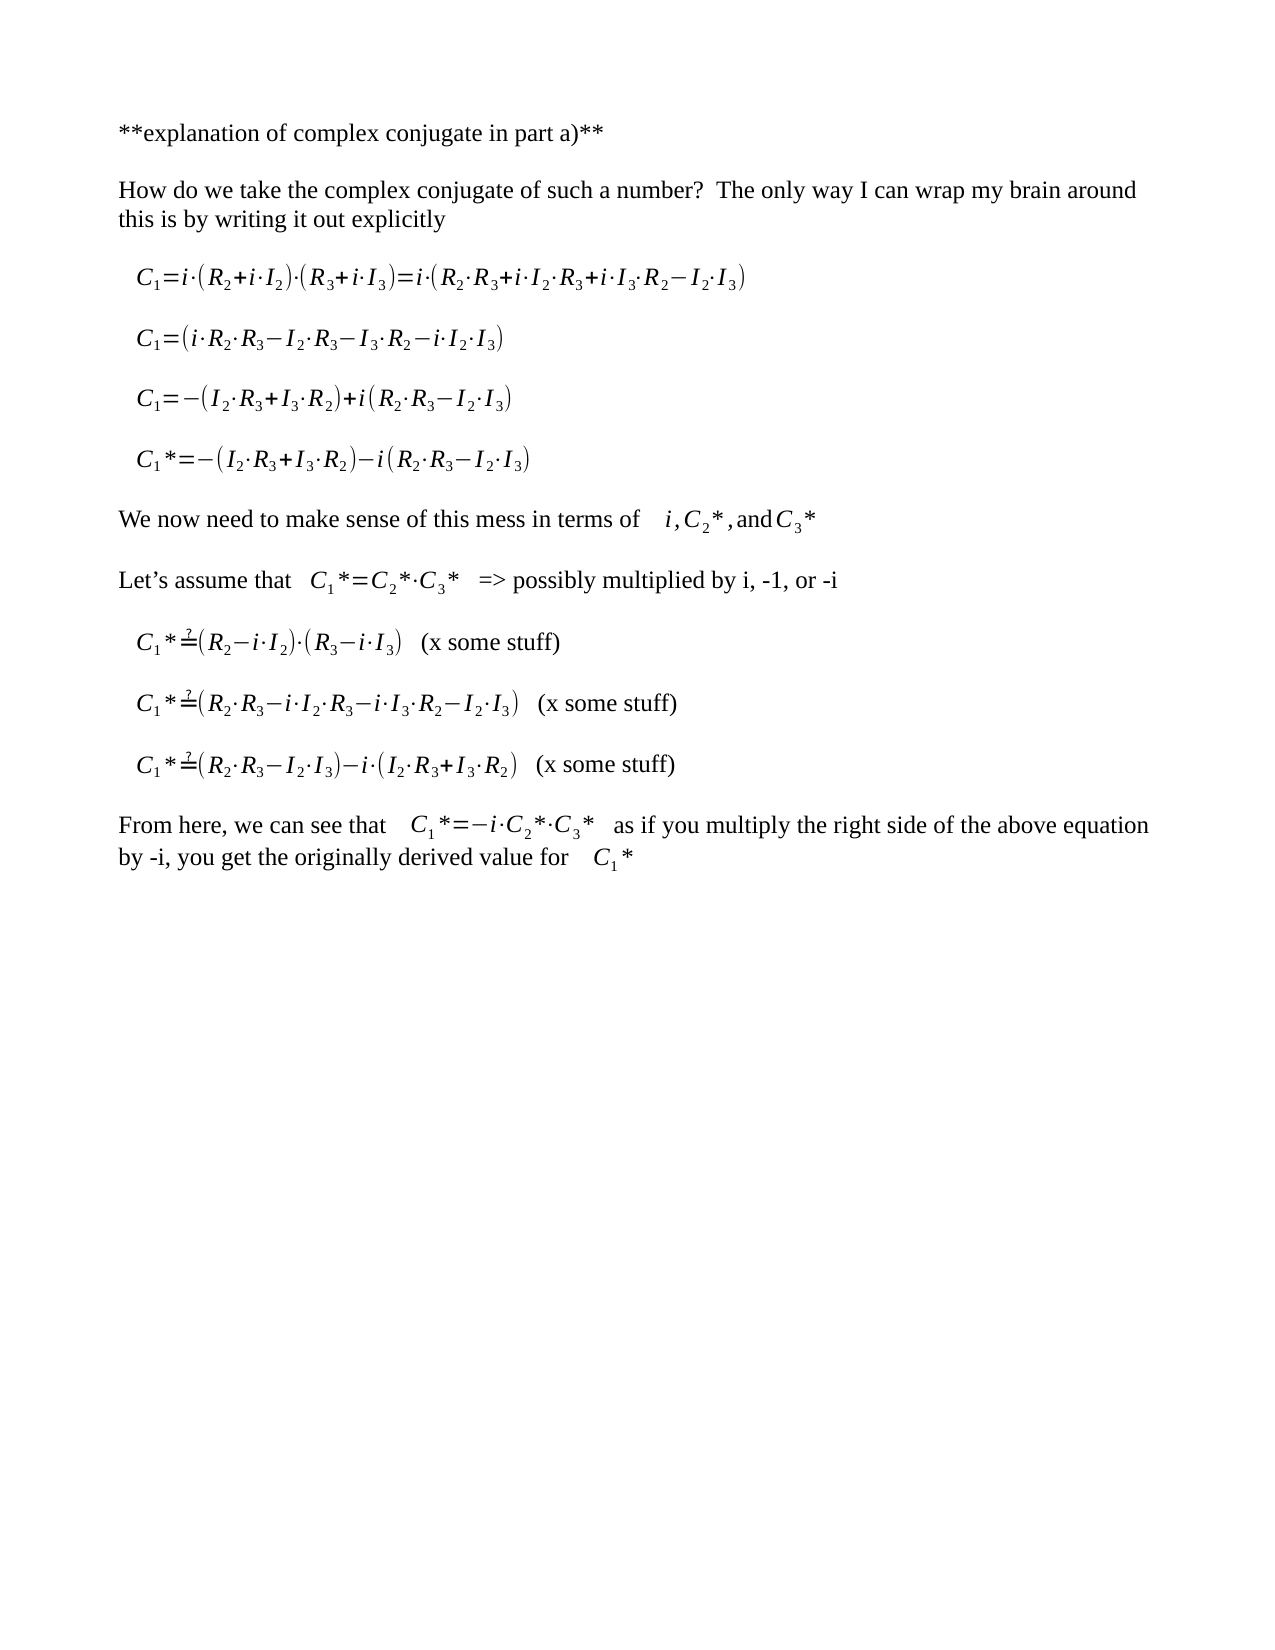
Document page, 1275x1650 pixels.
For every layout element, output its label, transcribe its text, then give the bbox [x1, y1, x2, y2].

text (x some stuff) [118, 749, 1157, 781]
text Let’s assume that=> possibly multiplied by i, -1, or -i [118, 566, 1157, 598]
text How do we take the complex conjugate of such a number? The only way I can wrap my brain around this is by writing it out explicitly [118, 176, 1157, 233]
text We now need to make sense of this mess in terms of [118, 504, 1157, 537]
text **explanation of complex conjugate in part a)** [118, 118, 1157, 147]
text (x some stuff) [118, 688, 1157, 720]
text From here, we can see that as if you multiply the right side of the above equation by -i, you get the originally derived value for [118, 781, 1157, 875]
text (x some stuff) [118, 627, 1157, 659]
